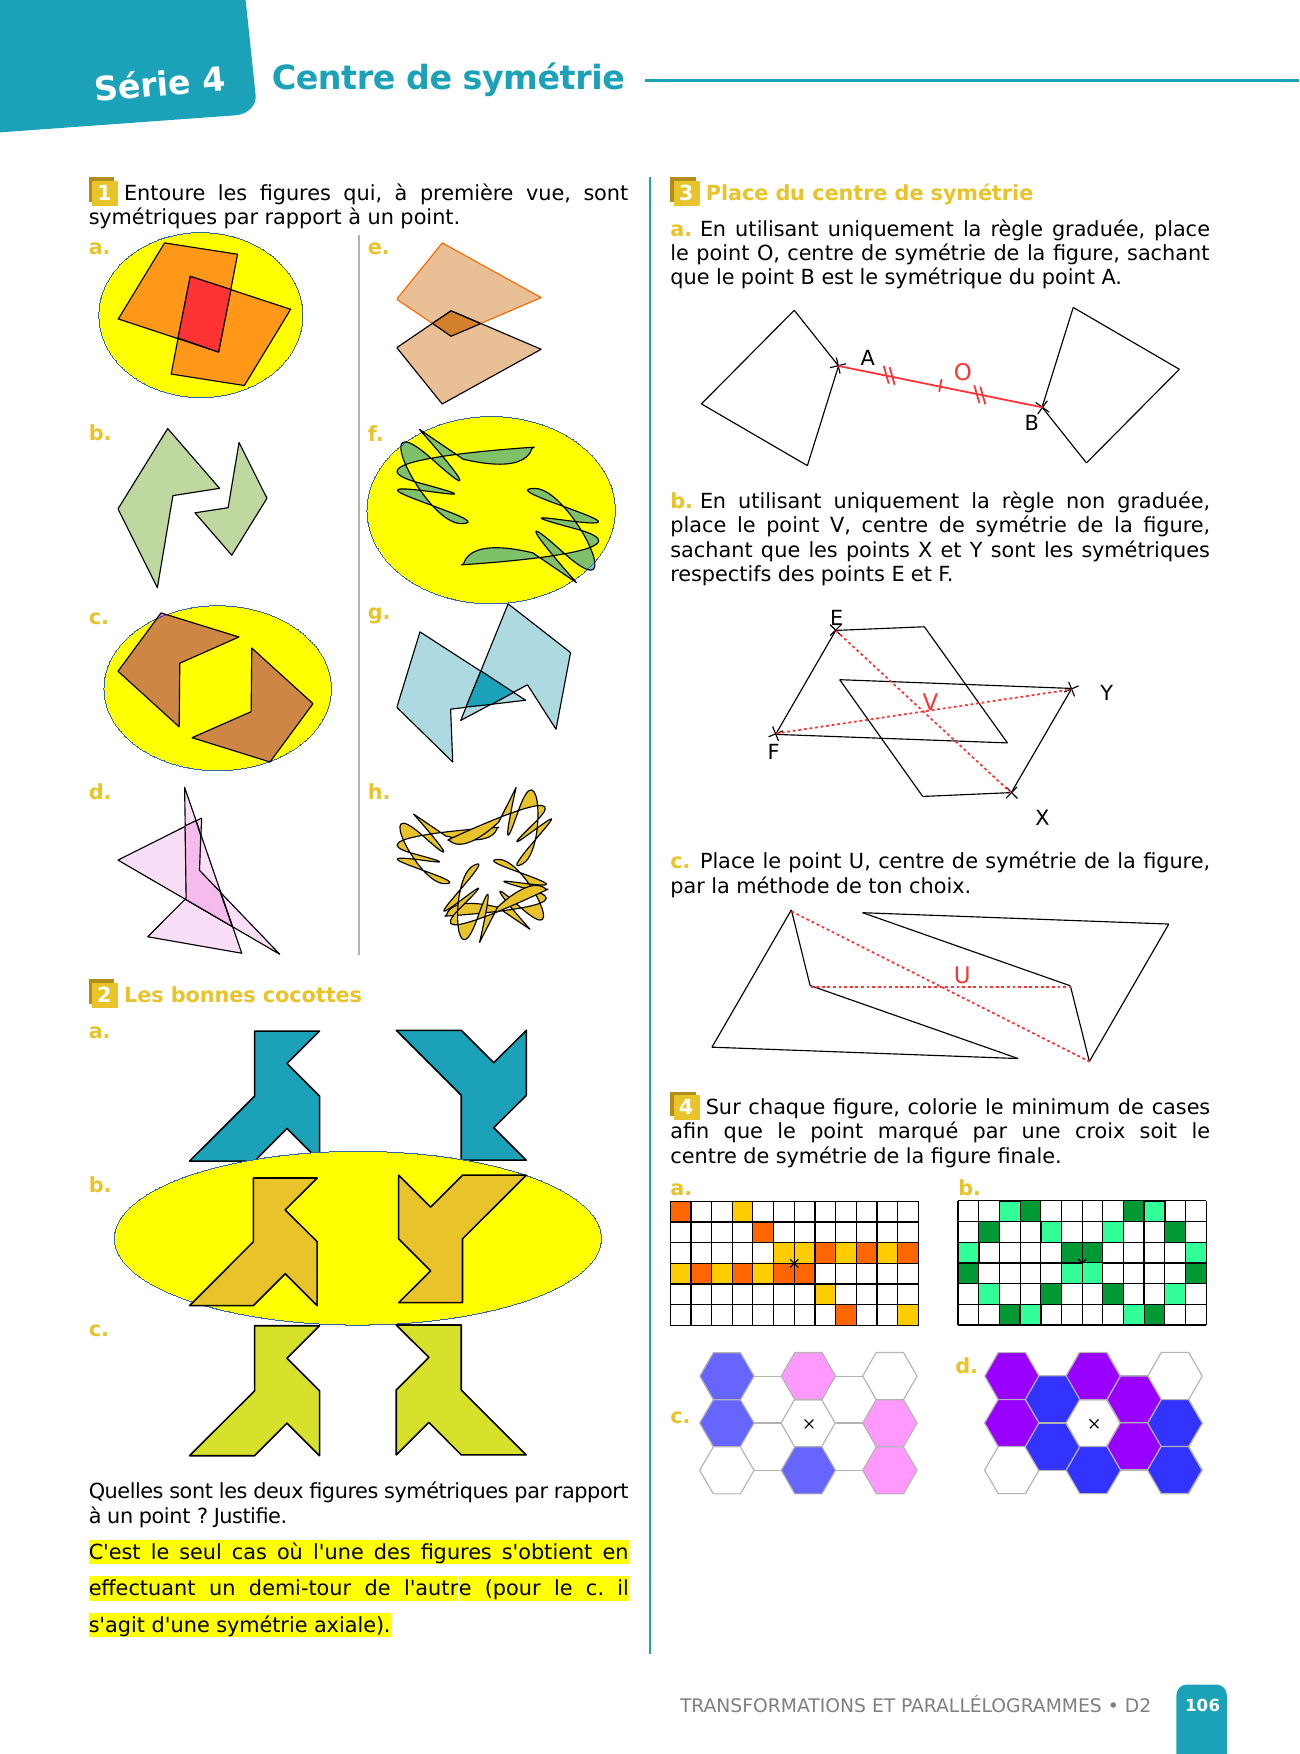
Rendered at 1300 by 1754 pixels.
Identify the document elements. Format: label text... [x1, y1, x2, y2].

list En utilisant uniquement la règle graduée, place le point O, centre de symétrie de la figure, sachant que le point B est le symétrique du point A. [670, 217, 1211, 290]
subtitle Sur chaque figure, colorie le minimum de cases afin que le point marqué par une croix soit le centre de symétrie de la figure finale. [670, 1092, 1211, 1168]
subtitle Quelles sont les deux figures symétriques par rapport à un point ? Justifie. [88, 1479, 629, 1528]
subtitle Entoure les figures qui, à première vue, sont symétriques par rapport à un point. [88, 177, 629, 229]
list Place le point U, centre de symétrie de la figure, par la méthode de ton choix. [670, 849, 1211, 898]
list En utilisant uniquement la règle non graduée, place le point V, centre de symétrie de la figure, sachant que les points X et Y sont les symétriques respectifs des points E et F. [670, 489, 1211, 586]
subtitle Place du centre de symétrie [696, 177, 1211, 205]
list C'est le seul cas où l'une des figures s'obtient en effectuant un demi-tour de l'autre (pour le c. il s'agit d'une symétrie axiale). [88, 1540, 629, 1637]
subtitle Les bonnes cocottes [114, 979, 629, 1007]
